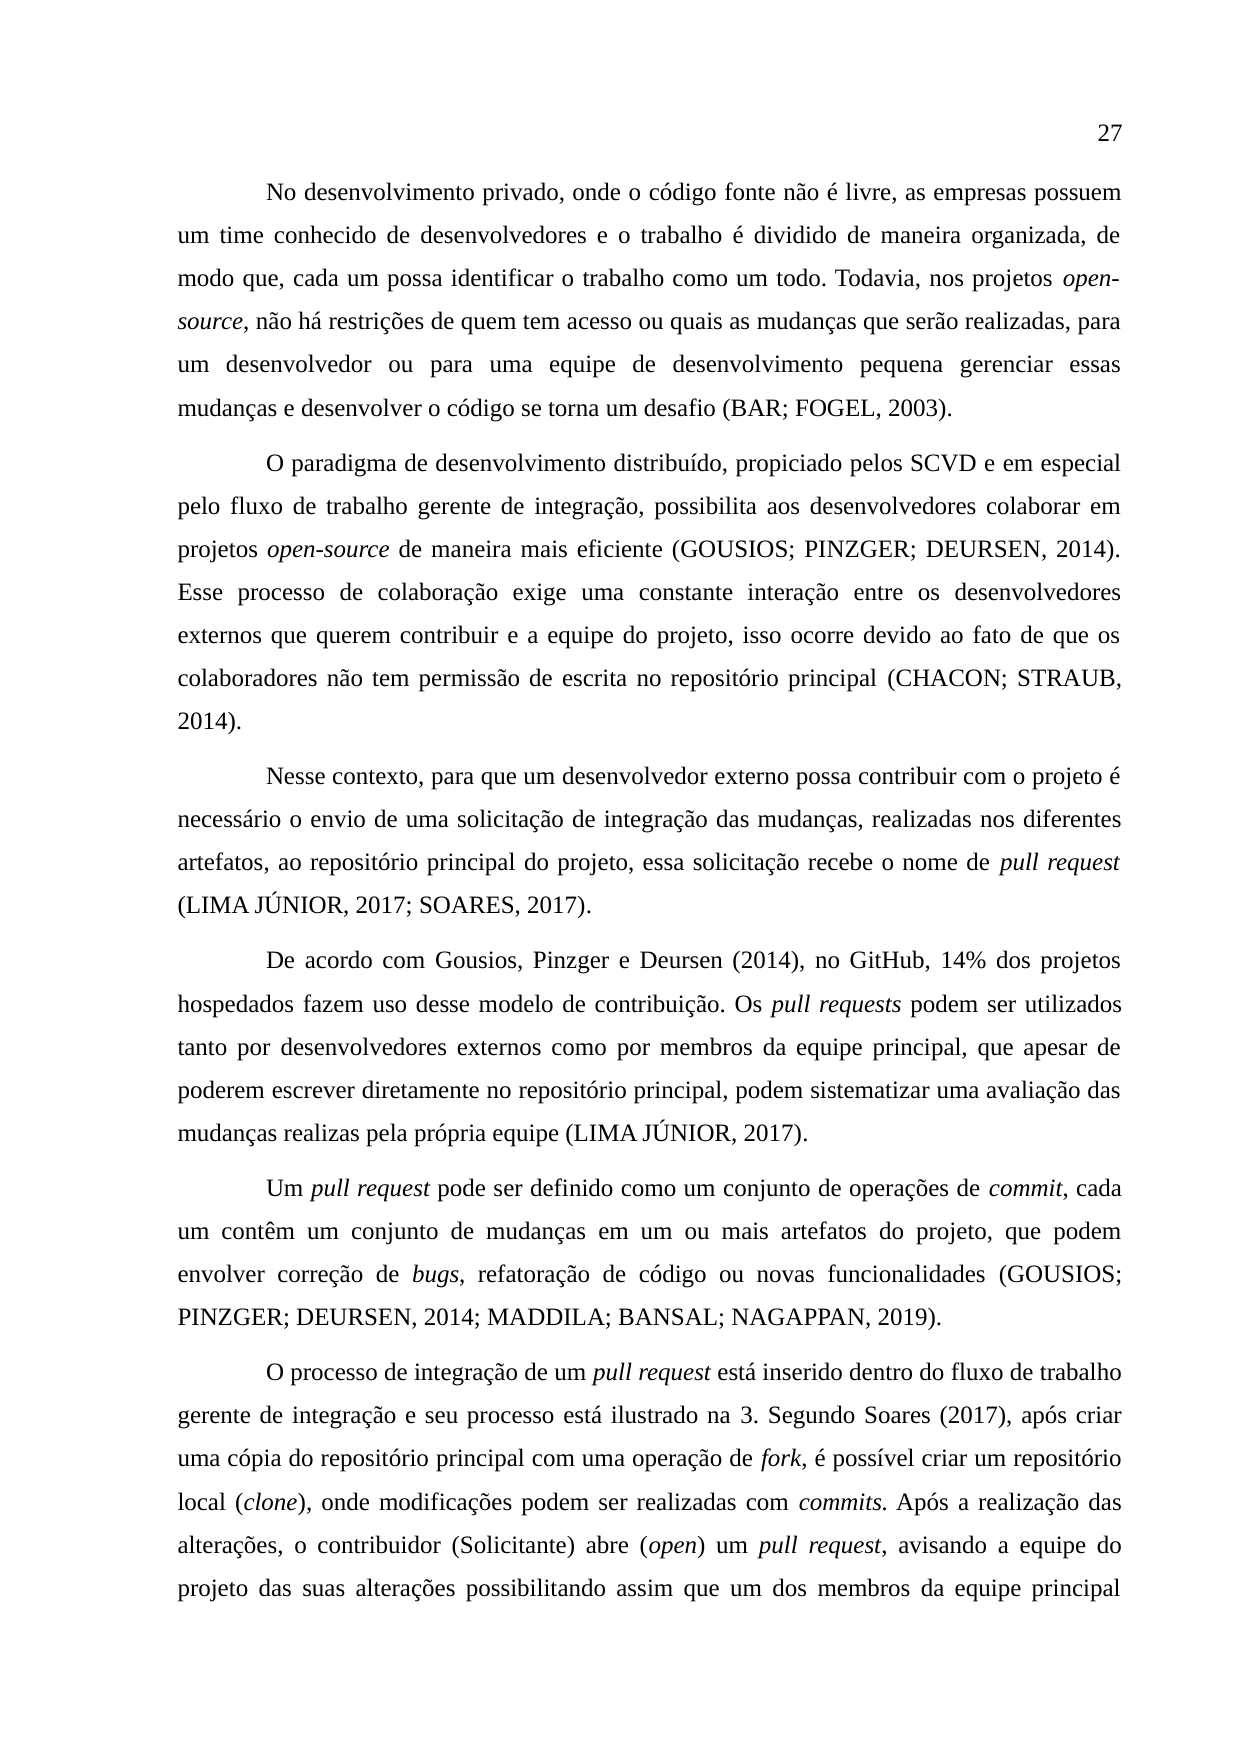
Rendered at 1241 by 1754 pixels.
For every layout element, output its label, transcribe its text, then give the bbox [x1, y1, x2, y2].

text Um pull request pode ser definido como um conjunto de operações de commit, cada um contêm um conjunto de mudanças em um ou mais artefatos do projeto, que podem envolver correção de bugs, refatoração de código ou novas funcionalidades (GOUSIOS; PINZGER; DEURSEN, 2014; MADDILA; BANSAL; NAGAPPAN, 2019). [177, 1173, 1122, 1331]
text Nesse contexto, para que um desenvolvedor externo possa contribuir com o projeto é necessário o envio de uma solicitação de integração das mudanças, realizadas nos diferentes artefatos, ao repositório principal do projeto, essa solicitação recebe o nome de pull request (LIMA JÚNIOR, 2017; SOARES, 2017). [177, 761, 1122, 919]
text De acordo com Gousios, Pinzger e Deursen (2014), no GitHub, 14% dos projetos hospedados fazem uso desse modelo de contribuição. Os pull requests podem ser utilizados tanto por desenvolvedores externos como por membros da equipe principal, que apesar de poderem escrever diretamente no repositório principal, podem sistematizar uma avaliação das mudanças realizas pela própria equipe (LIMA JÚNIOR, 2017). [177, 946, 1122, 1147]
text No desenvolvimento privado, onde o código fonte não é livre, as empresas possuem um time conhecido de desenvolvedores e o trabalho é dividido de maneira organizada, de modo que, cada um possa identificar o trabalho como um todo. Todavia, nos projetos open-source, não há restrições de quem tem acesso ou quais as mudanças que serão realizadas, para um desenvolvedor ou para uma equipe de desenvolvimento pequena gerenciar essas mudanças e desenvolver o código se torna um desafio (BAR; FOGEL, 2003). [177, 177, 1122, 421]
text O processo de integração de um pull request está inserido dentro do fluxo de trabalho gerente de integração e seu processo está ilustrado na Figura 3. Segundo Soares (2017), após criar uma cópia do repositório principal com uma operação de fork, é possível criar um repositório local (clone), onde modificações podem ser realizadas com commits. Após a realização das alterações, o contribuidor (Solicitante) abre (open) um pull request, avisando a equipe do projeto das suas alterações possibilitando assim que um dos membros da equipe principal (Integrador) possa avaliar o trabalho realizado. [177, 1357, 1122, 1602]
text O paradigma de desenvolvimento distribuído, propiciado pelos SCVD e em especial pelo fluxo de trabalho gerente de integração, possibilita aos desenvolvedores colaborar em projetos open-source de maneira mais eficiente (GOUSIOS; PINZGER; DEURSEN, 2014). Esse processo de colaboração exige uma constante interação entre os desenvolvedores externos que querem contribuir e a equipe do projeto, isso ocorre devido ao fato de que os colaboradores não tem permissão de escrita no repositório principal (CHACON; STRAUB, 2014). [177, 448, 1122, 735]
